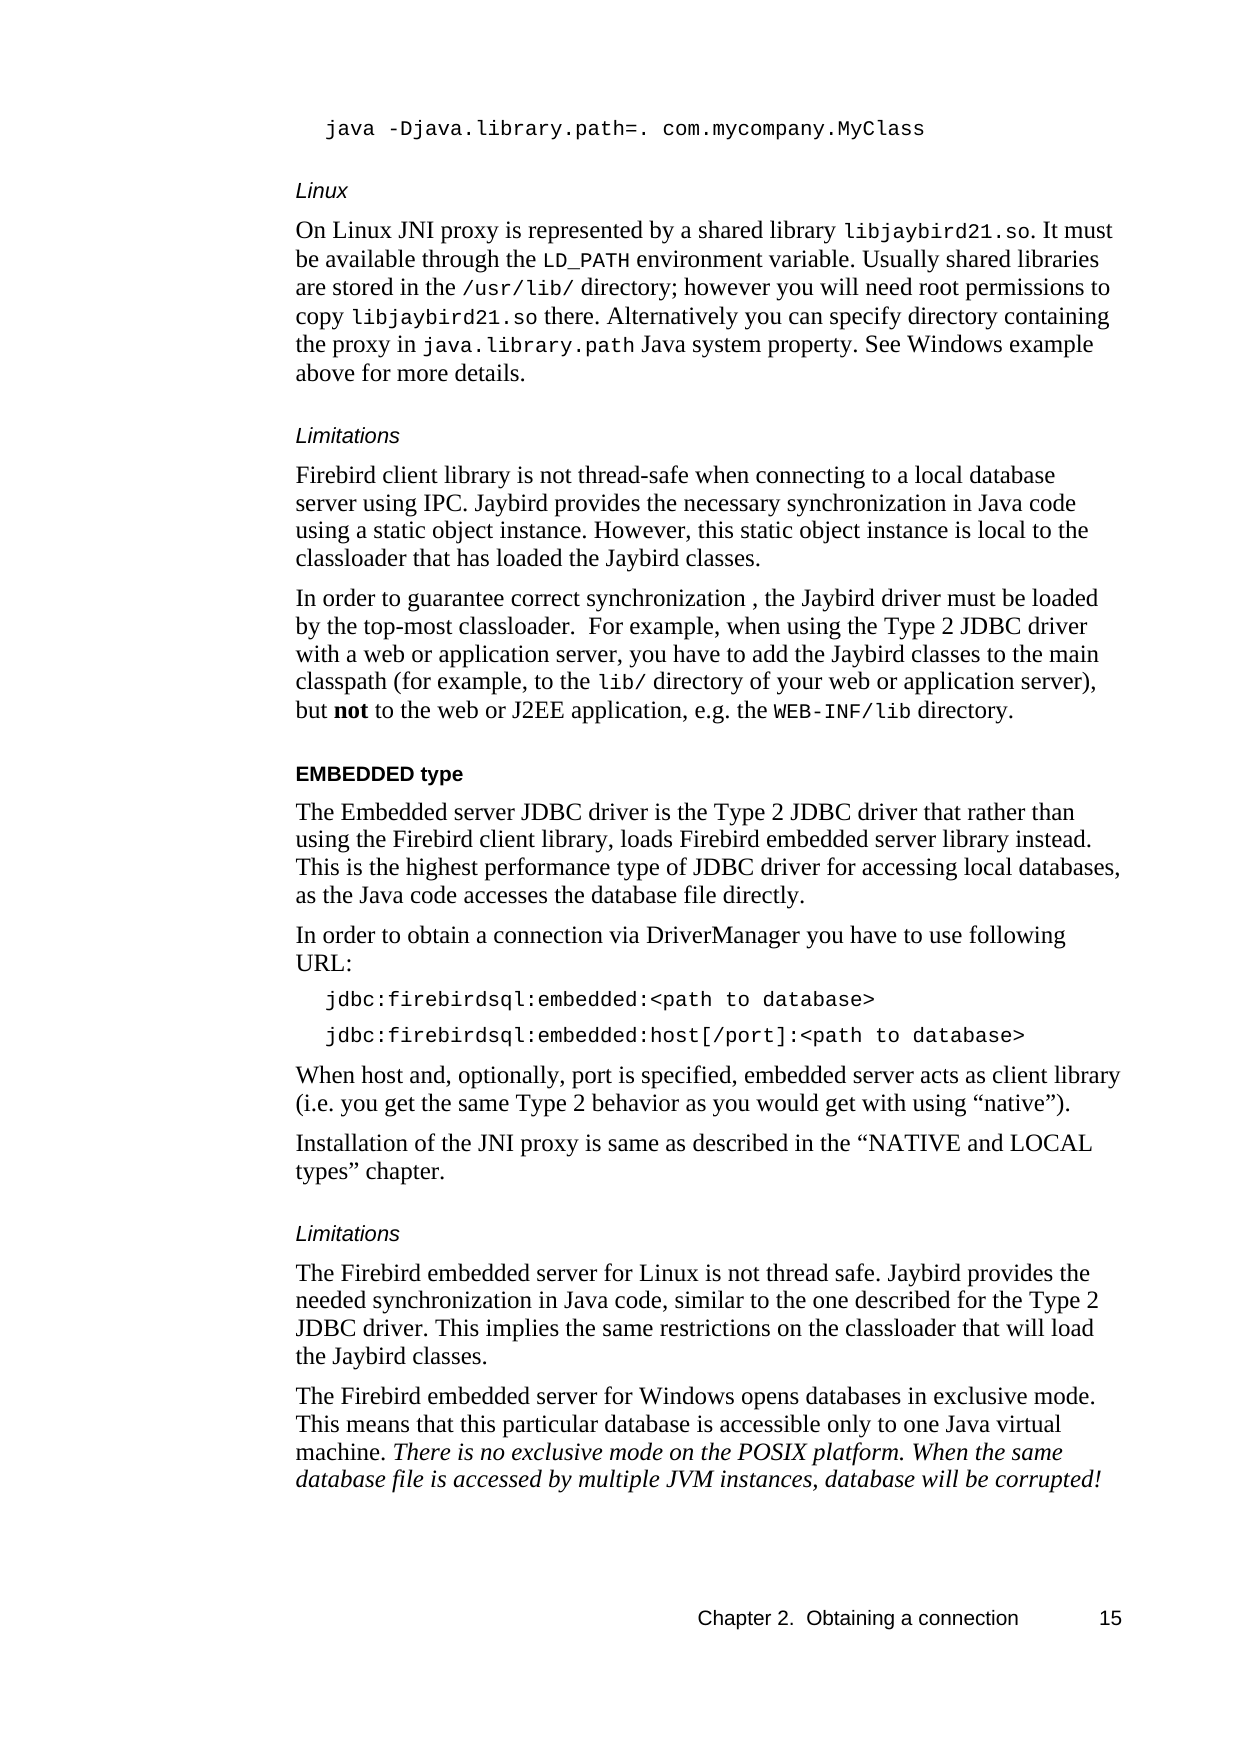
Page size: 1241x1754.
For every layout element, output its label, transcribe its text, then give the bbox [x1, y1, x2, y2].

text Firebird client library is not thread-safe when connecting to a local database server using IPC. Jaybird provides the necessary synchronization in Java code using a static object instance. However, this static object instance is local to the classloader that has loaded the Jaybird classes. [295, 461, 1122, 572]
text When host and, optionally, port is specified, embedded server acts as client library (i.e. you get the same Type 2 behavior as you would get with using “native”). [295, 1061, 1122, 1117]
text jdbc:firebirdsql:embedded:host[/port]:<path to database> [325, 1025, 1092, 1049]
subtitle Linux [295, 179, 1122, 204]
subtitle Limitations [295, 1222, 1122, 1246]
text On Linux JNI proxy is represented by a shared library libjaybird21.so. It must be available through the LD_PATH environment variable. Usually shared libraries are stored in the /usr/lib/ directory; however you will need root permissions to copy libjaybird21.so there. Alternatively you can specify directory containing the proxy in java.library.path Java system property. See Windows example above for more details. [295, 216, 1122, 387]
text java -Djava.library.path=. com.mycompany.MyClass [325, 118, 1092, 142]
text The Firebird embedded server for Linux is not thread safe. Jaybird provides the needed synchronization in Java code, similar to the one described for the Type 2 JDBC driver. This implies the same restrictions on the classloader that will load the Jaybird classes. [295, 1259, 1122, 1370]
text The Firebird embedded server for Windows opens databases in exclusive mode. This means that this particular database is accessible only to one Java virtual machine. There is no exclusive mode on the POSIX platform. When the same database file is accessed by multiple JVM instances, database will be corrupted! [295, 1382, 1122, 1493]
text The Embedded server JDBC driver is the Type 2 JDBC driver that rather than using the Firebird client library, loads Firebird embedded server library instead. This is the highest performance type of JDBC driver for accessing local databases, as the Java code accesses the database file directly. [295, 798, 1122, 909]
text jdbc:firebirdsql:embedded:<path to database> [325, 989, 1092, 1013]
text In order to guarantee correct synchronization , the Jaybird driver must be loaded by the top-most classloader. For example, when using the Type 2 JDBC driver with a web or application server, you have to add the Jaybird classes to the main classpath (for example, to the lib/ directory of your web or application server), but not to the web or J2EE application, e.g. the WEB-INF/lib directory. [295, 584, 1122, 724]
subtitle Limitations [295, 424, 1122, 448]
subtitle EMBEDDED type [295, 762, 1122, 785]
text Installation of the JNI proxy is same as described in the “NATIVE and LOCAL types” chapter. [295, 1129, 1122, 1184]
text In order to obtain a connection via DriverManager you have to use following URL: [295, 921, 1122, 977]
